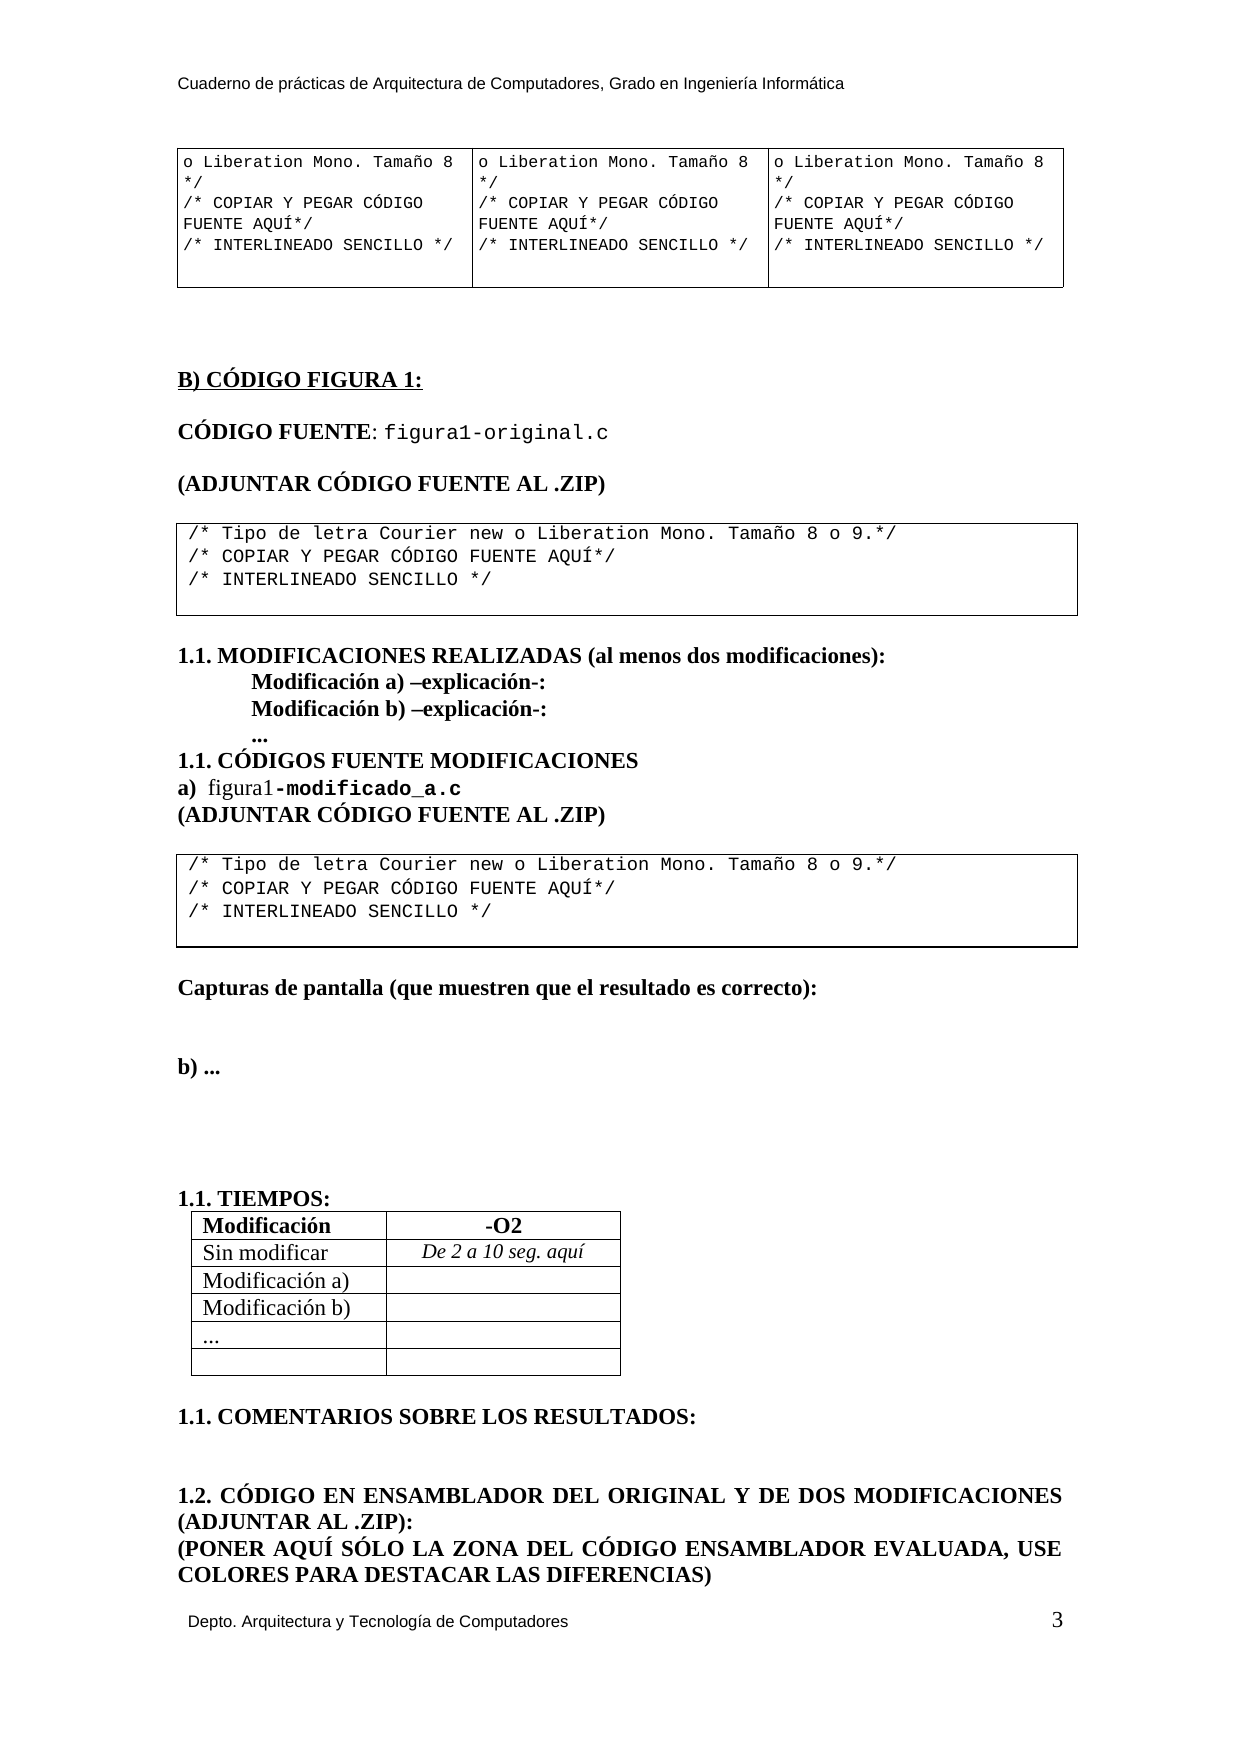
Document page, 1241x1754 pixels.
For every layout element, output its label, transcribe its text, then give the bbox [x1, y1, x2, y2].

text Capturas de pantalla (que muestren que el resultado es correcto): [177, 974, 1063, 1000]
text Modificación b) –explicación-: [177, 695, 1063, 721]
table_cell Sin modificar [192, 1240, 386, 1266]
table_cell o Liberation Mono. Tamaño 8 */ /* COPIAR Y PEGAR CÓDIGO FUENTE AQUÍ*/ /* INTERLINEADO SENCILLO */ [178, 149, 472, 287]
text Modificación a) –explicación-: [177, 668, 1063, 695]
table_header -O2 [387, 1212, 620, 1238]
text (ADJUNTAR CÓDIGO FUENTE AL .ZIP) [177, 801, 1063, 828]
table_cell [387, 1322, 620, 1348]
text B) CÓDIGO FIGURA 1: [177, 366, 1063, 392]
text 1.1. TIEMPOS: [177, 1185, 1063, 1211]
table_cell [387, 1294, 620, 1321]
table_cell Modificación a) [192, 1267, 386, 1293]
table_cell [387, 1349, 620, 1375]
text (PONER AQUÍ SÓLO LA ZONA DEL CÓDIGO ENSAMBLADOR EVALUADA, USE COLORES PARA DESTACAR LAS DIFERENCIAS) [177, 1534, 1063, 1587]
text 1.1. MODIFICACIONES REALIZADAS (al menos dos modificaciones): [177, 642, 1063, 668]
table_cell ... [192, 1322, 386, 1348]
text b) ... [177, 1053, 1063, 1079]
table_cell Modificación b) [192, 1294, 386, 1321]
table_cell [387, 1267, 620, 1293]
table_cell De 2 a 10 seg. aquí [387, 1240, 620, 1266]
text 1.1. COMENTARIOS SOBRE LOS RESULTADOS: [177, 1403, 1063, 1429]
text 1.2. CÓDIGO EN ENSAMBLADOR DEL ORIGINAL Y DE DOS MODIFICACIONES (ADJUNTAR AL .ZIP): [177, 1482, 1063, 1534]
text (ADJUNTAR CÓDIGO FUENTE AL .ZIP) [177, 470, 1063, 496]
text a) figura1-modificado_a.c [177, 774, 1063, 801]
text CÓDIGO FUENTE: figura1-original.c [177, 418, 1063, 446]
table_header /* Tipo de letra Courier new o Liberation Mono. Tamaño 8 o 9.*/ /* COPIAR Y PEGAR CÓDIGO FUENTE AQUÍ*/ /* INTERLINEADO SENCILLO */ [177, 524, 1077, 615]
table_cell o Liberation Mono. Tamaño 8 */ /* COPIAR Y PEGAR CÓDIGO FUENTE AQUÍ*/ /* INTERLINEADO SENCILLO */ [473, 149, 768, 287]
text 1.1. CÓDIGOS FUENTE MODIFICACIONES [177, 747, 1063, 774]
table_cell o Liberation Mono. Tamaño 8 */ /* COPIAR Y PEGAR CÓDIGO FUENTE AQUÍ*/ /* INTERLINEADO SENCILLO */ [769, 149, 1063, 287]
text ... [177, 721, 1063, 747]
table_header Modificación [192, 1212, 386, 1238]
table_cell [192, 1349, 386, 1375]
table_header /* Tipo de letra Courier new o Liberation Mono. Tamaño 8 o 9.*/ /* COPIAR Y PEGAR CÓDIGO FUENTE AQUÍ*/ /* INTERLINEADO SENCILLO */ [177, 855, 1077, 946]
